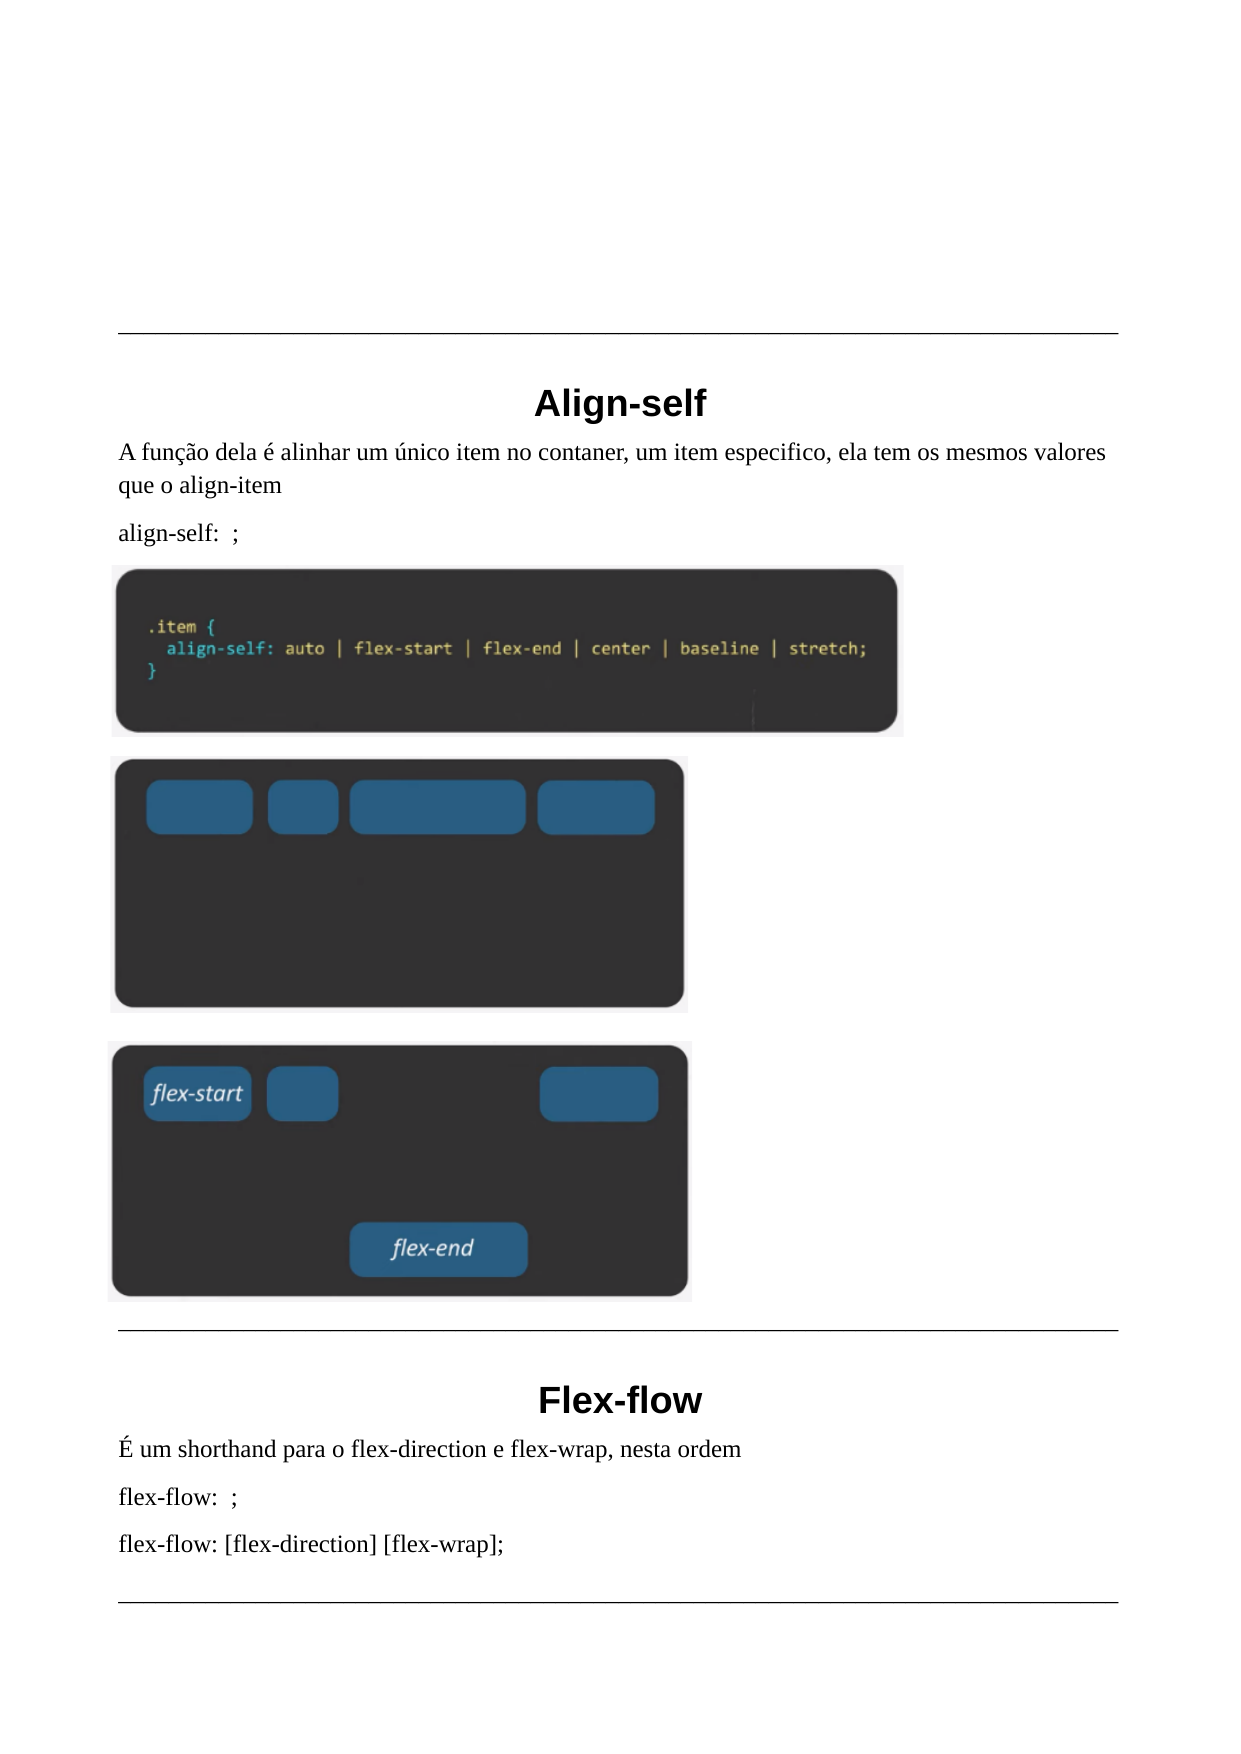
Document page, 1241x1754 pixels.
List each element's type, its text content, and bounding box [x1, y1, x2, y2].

text ________________________________________________________________________________ [118, 1577, 1122, 1606]
text ________________________________________________________________________________ [118, 1279, 1122, 1334]
text align-self: ; [118, 518, 1122, 547]
picture [107, 1041, 693, 1302]
text É um shorthand para o flex-direction e flex-wrap, nesta ordem [118, 1434, 1122, 1463]
text flex-flow: [flex-direction] [flex-wrap]; [118, 1529, 1122, 1558]
picture [110, 756, 689, 1013]
picture [111, 565, 904, 737]
subtitle Flex-flow [118, 1378, 1122, 1422]
text flex-flow: ; [118, 1482, 1122, 1511]
text A função dela é alinhar um único item no contaner, um item especifico, ela tem os mesmos valores que o align-item [118, 437, 1122, 499]
subtitle Align-self [118, 381, 1122, 425]
text ________________________________________________________________________________ [118, 308, 1122, 337]
